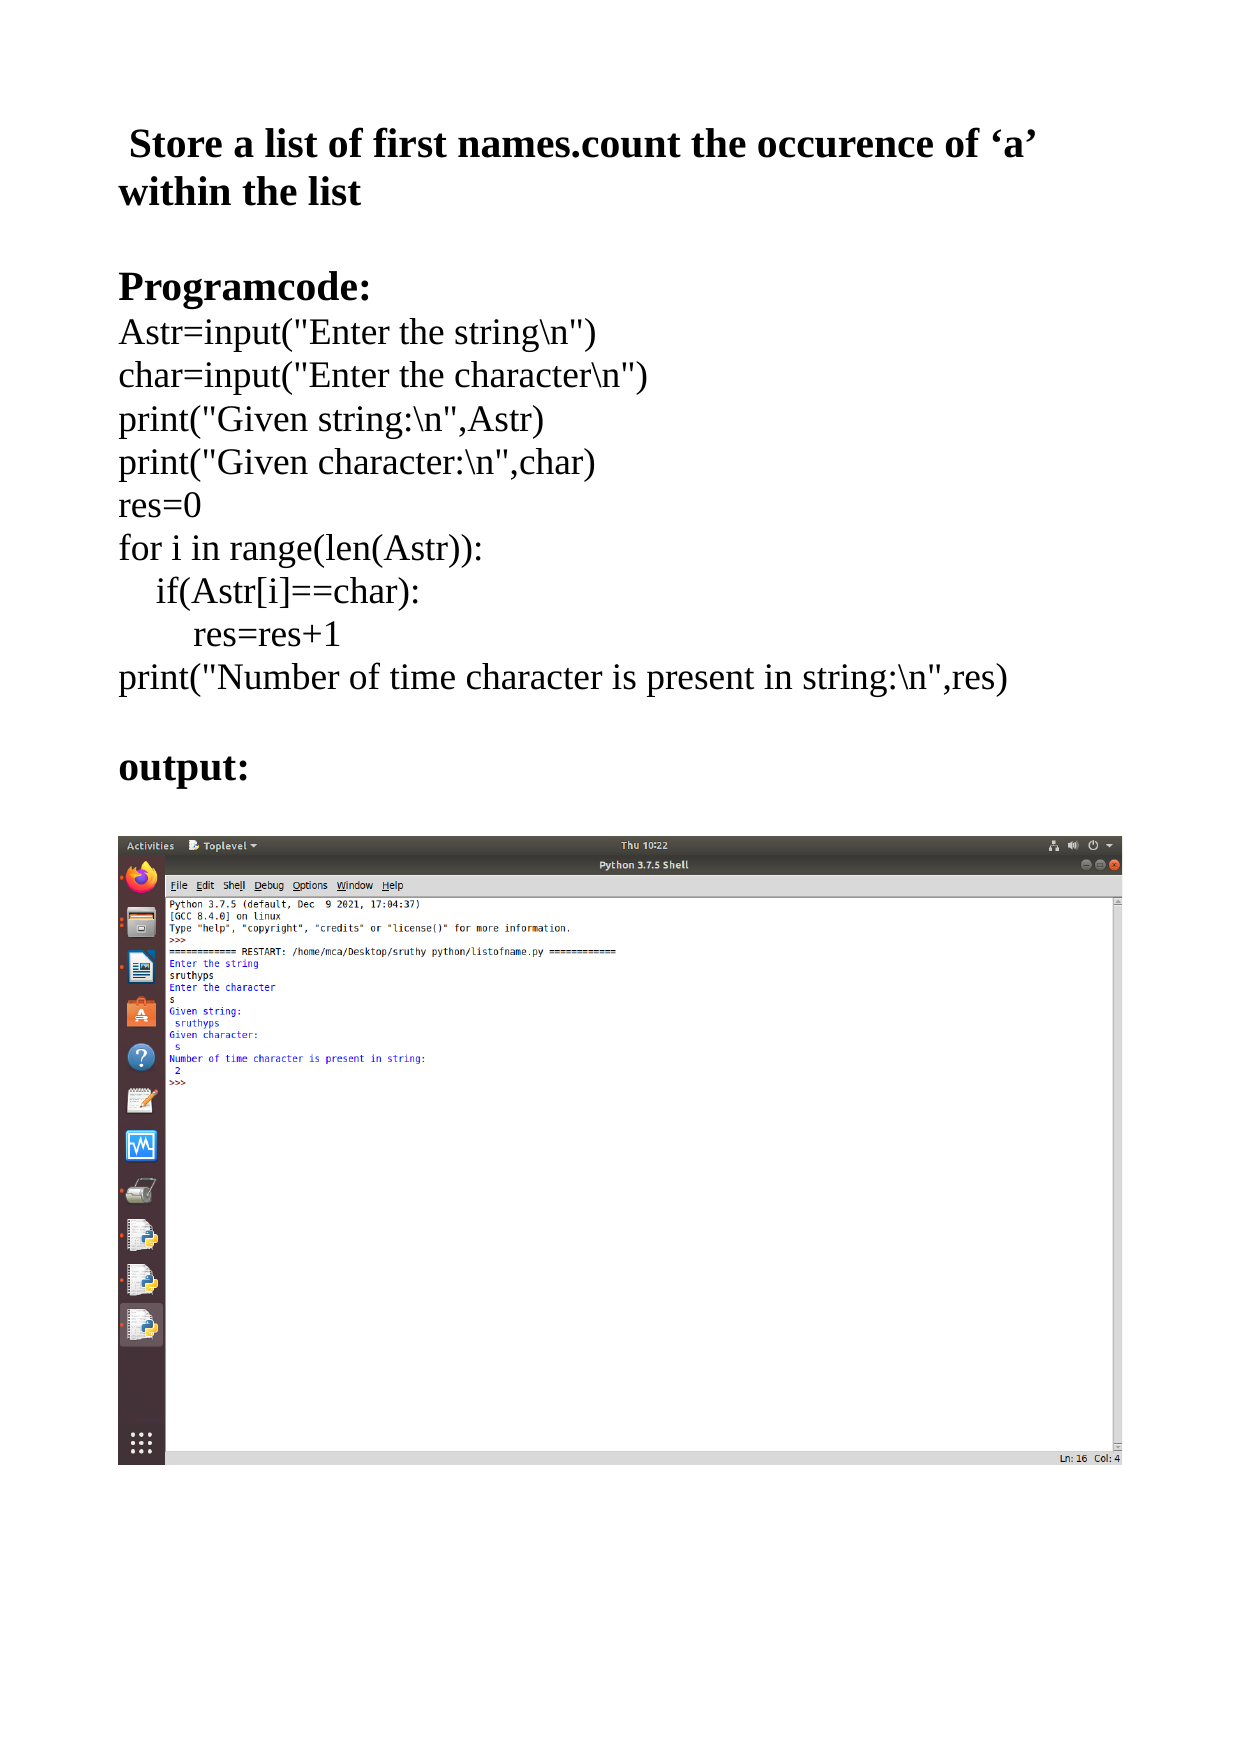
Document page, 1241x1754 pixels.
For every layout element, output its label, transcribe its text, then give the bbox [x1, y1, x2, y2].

text Programcode: [118, 262, 1122, 310]
text for i in range(len(Astr)): [118, 525, 1122, 568]
text char=input("Enter the character\n") [118, 353, 1122, 396]
text print("Given string:\n",Astr) [118, 396, 1122, 439]
text res=res+1 [118, 612, 1122, 655]
text print("Number of time character is present in string:\n",res) [118, 655, 1122, 698]
text output: [118, 741, 1122, 789]
picture [118, 836, 1123, 1465]
text if(Astr[i]==char): [118, 568, 1122, 612]
text Astr=input("Enter the string\n") [118, 310, 1122, 353]
text Store a list of first names.count the occurence of ‘a’ within the list [118, 118, 1122, 214]
text print("Given character:\n",char) [118, 439, 1122, 482]
text res=0 [118, 482, 1122, 525]
